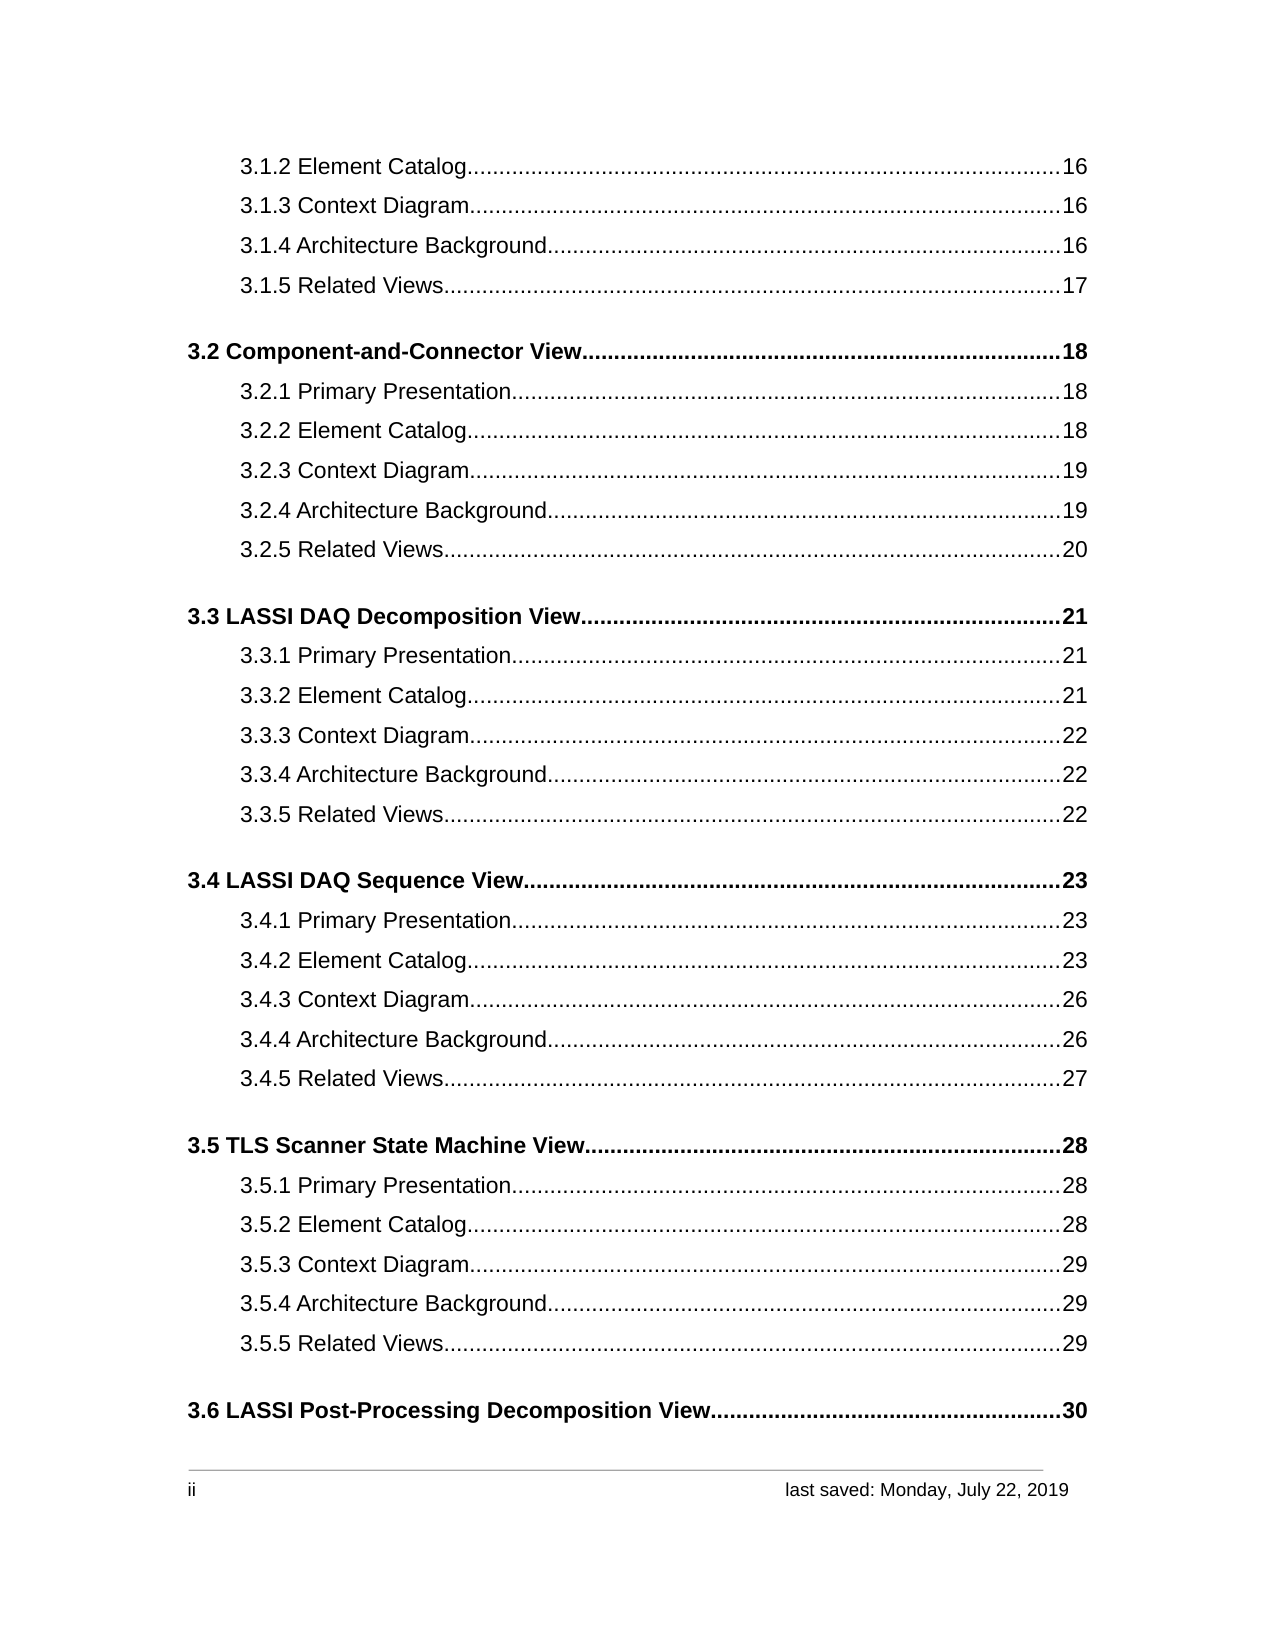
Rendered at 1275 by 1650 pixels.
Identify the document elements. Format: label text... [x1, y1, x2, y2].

text 3.4.5 Related Views 27 [240, 1062, 1087, 1092]
text 3.1.5 Related Views 17 [240, 269, 1087, 298]
text 3.6 LASSI Post-Processing Decomposition View 30 [187, 1387, 1087, 1423]
text 3.3.3 Context Diagram 22 [240, 719, 1087, 748]
text 3.5.1 Primary Presentation 28 [240, 1169, 1087, 1198]
text 3.1.2 Element Catalog 16 [240, 150, 1087, 179]
text 3.3.4 Architecture Background 22 [240, 758, 1087, 787]
text 3.1.3 Context Diagram 16 [240, 189, 1087, 219]
text 3.2 Component-and-Connector View 18 [187, 329, 1087, 364]
text 3.5.4 Architecture Background 29 [240, 1287, 1087, 1317]
text 3.4.4 Architecture Background 26 [240, 1023, 1087, 1052]
text 3.2.5 Related Views 20 [240, 533, 1087, 562]
text 3.3.1 Primary Presentation 21 [240, 639, 1087, 669]
text 3.5.5 Related Views 29 [240, 1327, 1087, 1356]
text 3.2.1 Primary Presentation 18 [240, 375, 1087, 404]
text 3.2.4 Architecture Background 19 [240, 494, 1087, 523]
text 3.5.3 Context Diagram 29 [240, 1248, 1087, 1277]
text 3.2.2 Element Catalog 18 [240, 414, 1087, 444]
text 3.4.2 Element Catalog 23 [240, 944, 1087, 973]
text 3.3 LASSI DAQ Decomposition View 21 [187, 594, 1087, 629]
text 3.2.3 Context Diagram 19 [240, 454, 1087, 483]
text 3.1.4 Architecture Background 16 [240, 229, 1087, 258]
text 3.4.3 Context Diagram 26 [240, 983, 1087, 1012]
text 3.4.1 Primary Presentation 23 [240, 904, 1087, 933]
text 3.5 TLS Scanner State Machine View 28 [187, 1123, 1087, 1158]
text 3.3.5 Related Views 22 [240, 798, 1087, 827]
text 3.5.2 Element Catalog 28 [240, 1208, 1087, 1237]
text 3.4 LASSI DAQ Sequence View 23 [187, 858, 1087, 894]
text 3.3.2 Element Catalog 21 [240, 679, 1087, 708]
